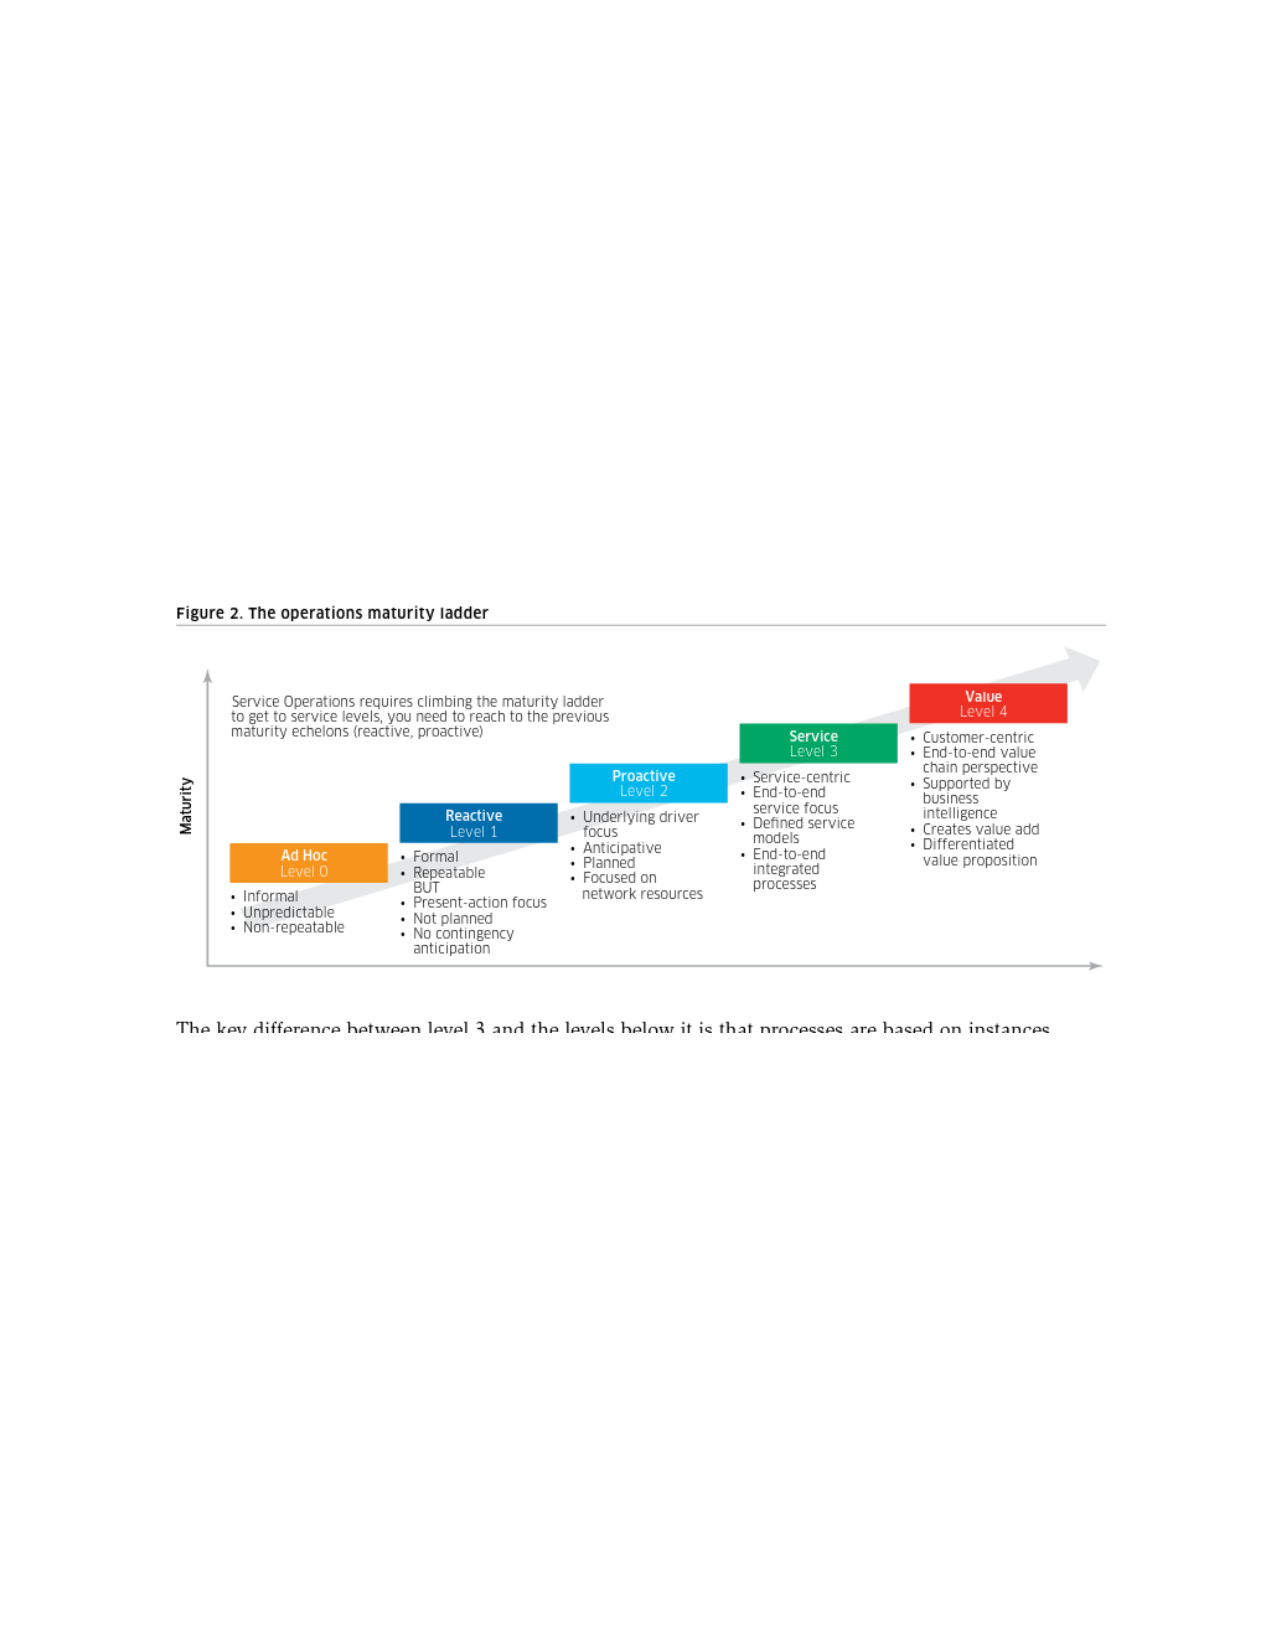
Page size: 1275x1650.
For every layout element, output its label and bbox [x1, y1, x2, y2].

picture [118, 573, 1157, 1033]
